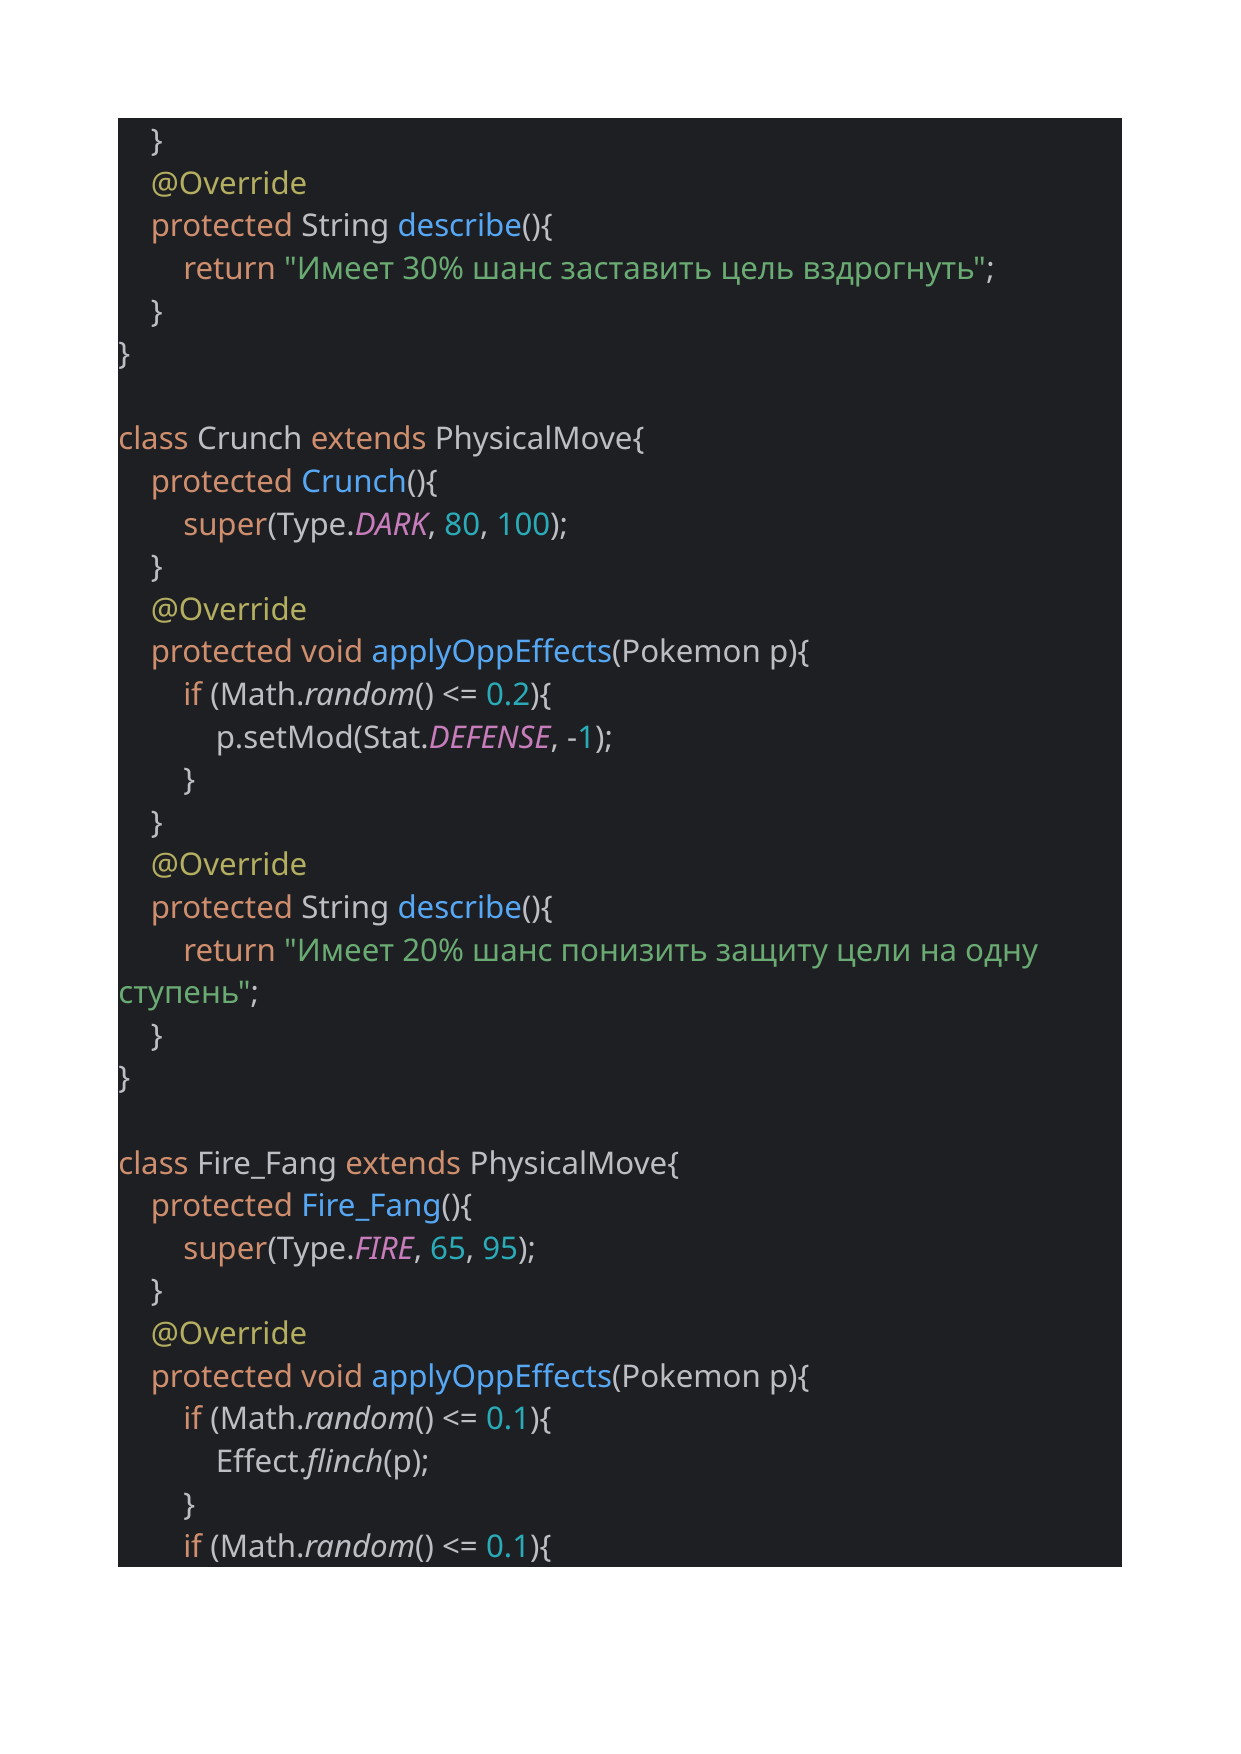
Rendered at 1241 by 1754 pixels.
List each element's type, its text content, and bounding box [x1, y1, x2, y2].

text } @Override protected String describe(){ return "Имеет 30% шанс заставить цель вздрогнуть"; } } class Crunch extends PhysicalMove{ protected Crunch(){ super(Type.DARK, 80, 100); } @Override protected void applyOppEffects(Pokemon p){ if (Math.random() <= 0.2){ p.setMod(Stat.DEFENSE, -1); } } @Override protected String describe(){ return "Имеет 20% шанс понизить защиту цели на одну ступень"; } } class Fire_Fang extends PhysicalMove{ protected Fire_Fang(){ super(Type.FIRE, 65, 95); } @Override protected void applyOppEffects(Pokemon p){ if (Math.random() <= 0.1){ Effect.flinch(p); } if (Math.random() <= 0.1){ [118, 118, 1122, 1567]
